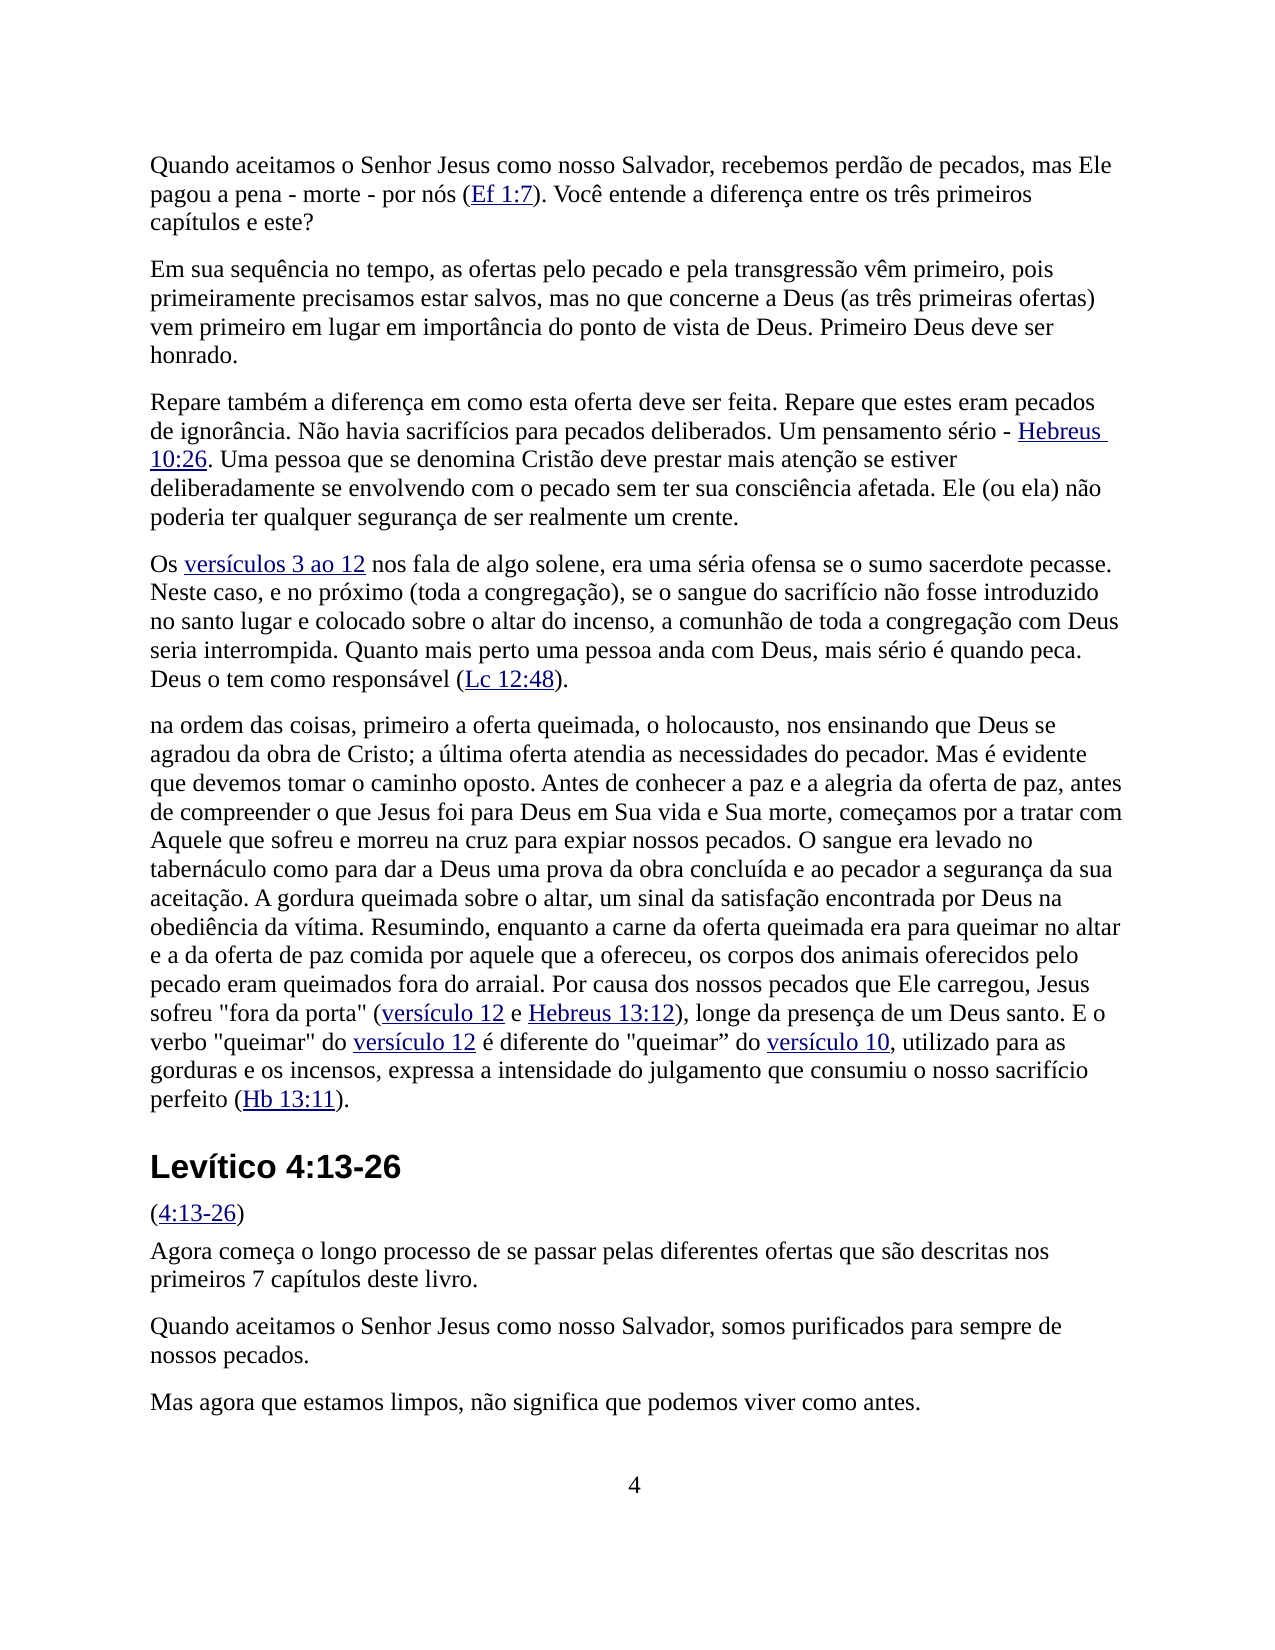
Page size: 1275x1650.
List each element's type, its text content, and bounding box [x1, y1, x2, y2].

text Agora começa o longo processo de se passar pelas diferentes ofertas que são descritas nos primeiros 7 capítulos deste livro. [150, 1236, 1125, 1293]
text Quando aceitamos o Senhor Jesus como nosso Salvador, somos purificados para sempre de nossos pecados. [150, 1311, 1125, 1369]
text Repare também a diferença em como esta oferta deve ser feita. Repare que estes eram pecados de ignorância. Não havia sacrifícios para pecados deliberados. Um pensamento sério - Hebreus 10:26. Uma pessoa que se denomina Cristão deve prestar mais atenção se estiver deliberadamente se envolvendo com o pecado sem ter sua consciência afetada. Ele (ou ela) não poderia ter qualquer segurança de ser realmente um crente. [150, 387, 1125, 531]
text Em sua sequência no tempo, as ofertas pelo pecado e pela transgressão vêm primeiro, pois primeiramente precisamos estar salvos, mas no que concerne a Deus (as três primeiras ofertas) vem primeiro em lugar em importância do ponto de vista de Deus. Primeiro Deus deve ser honrado. [150, 254, 1125, 369]
text Os versículos 3 ao 12 nos fala de algo solene, era uma séria ofensa se o sumo sacerdote pecasse. Neste caso, e no próximo (toda a congregação), se o sangue do sacrifício não fosse introduzido no santo lugar e colocado sobre o altar do incenso, a comunhão de toda a congregação com Deus seria interrompida. Quanto mais perto uma pessoa anda com Deus, mais sério é quando peca. Deus o tem como responsável (Lc 12:48). [150, 549, 1125, 692]
text (4:13-26) [150, 1198, 1125, 1227]
text Mas agora que estamos limpos, não significa que podemos viver como antes. [150, 1387, 1125, 1415]
text Quando aceitamos o Senhor Jesus como nosso Salvador, recebemos perdão de pecados, mas Ele pagou a pena - morte - por nós (Ef 1:7). Você entende a diferença entre os três primeiros capítulos e este? [150, 150, 1125, 236]
text na ordem das coisas, primeiro a oferta queimada, o holocausto, nos ensinando que Deus se agradou da obra de Cristo; a última oferta atendia as necessidades do pecador. Mas é evidente que devemos tomar o caminho oposto. Antes de conhecer a paz e a alegria da oferta de paz, antes de compreender o que Jesus foi para Deus em Sua vida e Sua morte, começamos por a tratar com Aquele que sofreu e morreu na cruz para expiar nossos pecados. O sangue era levado no tabernáculo como para dar a Deus uma prova da obra concluída e ao pecador a segurança da sua aceitação. A gordura queimada sobre o altar, um sinal da satisfação encontrada por Deus na obediência da vítima. Resumindo, enquanto a carne da oferta queimada era para queimar no altar e a da oferta de paz comida por aquele que a ofereceu, os corpos dos animais oferecidos pelo pecado eram queimados fora do arraial. Por causa dos nossos pecados que Ele carregou, Jesus sofreu "fora da porta" (versículo 12 e Hebreus 13:12), longe da presença de um Deus santo. E o verbo "queimar" do versículo 12 é diferente do "queimar” do versículo 10, utilizado para as gorduras e os incensos, expressa a intensidade do julgamento que consumiu o nosso sacrifício perfeito (Hb 13:11). [150, 710, 1125, 1113]
subtitle Levítico 4:13-26 [150, 1147, 1125, 1186]
